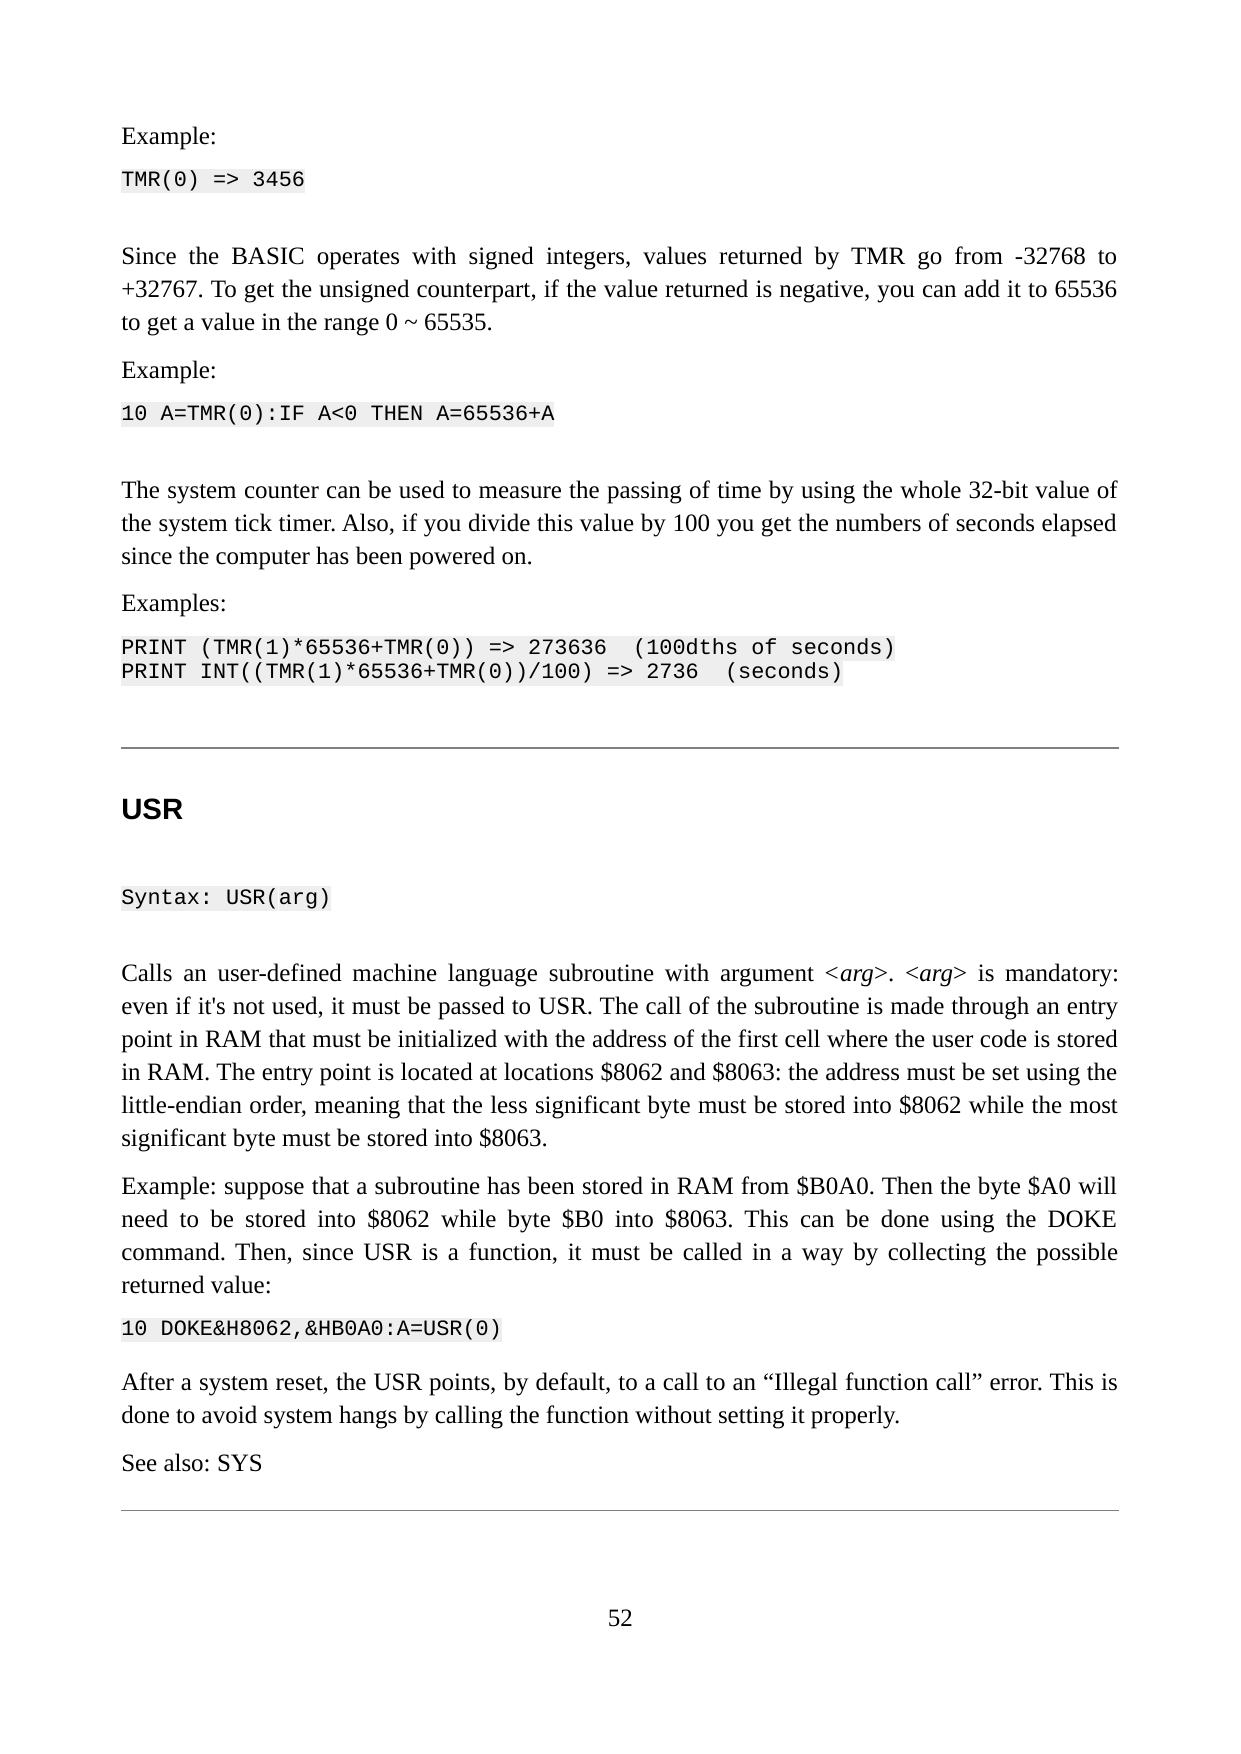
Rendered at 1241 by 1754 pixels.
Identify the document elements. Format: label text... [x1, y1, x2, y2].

text PRINT INT((TMR(1)*65536+TMR(0))/100) => 2736 (seconds) [843, 661, 1119, 686]
text TMR(0) => 3456 [305, 169, 1119, 193]
text Calls an user-defined machine language subroutine with argument <arg>. <arg> is mandatory: even if it's not used, it must be passed to USR. The call of the subroutine is made through an entry point in RAM that must be initialized with the address of the first cell where the user code is stored in RAM. The entry point is located at locations $8062 and $8063: the address must be set using the little-endian order, meaning that the less significant byte must be stored into $8062 while the most significant byte must be stored into $8063. [121, 958, 1119, 1152]
text Syntax: USR(arg) [331, 886, 1119, 911]
text Examples: [121, 588, 1119, 617]
text Example: suppose that a subroutine has been stored in RAM from $B0A0. Then the byte $A0 will need to be stored into $8062 while byte $B0 into $8063. This can be done using the DOKE command. Then, since USR is a function, it must be called in a way by collecting the possible returned value: [121, 1171, 1119, 1299]
text PRINT (TMR(1)*65536+TMR(0)) => 273636 (100dths of seconds) [895, 636, 1119, 661]
text Syntax: USR(arg) [278, 886, 318, 911]
text See also: SYS [121, 1448, 1119, 1477]
text After a system reset, the USR points, by default, to a call to an “Illegal function call” error. This is done to avoid system hangs by calling the function without setting it properly. [121, 1367, 1119, 1429]
text 10 A=TMR(0):IF A<0 THEN A=65536+A [554, 402, 1119, 427]
text Example: [121, 121, 1119, 150]
text 10 DOKE&H8062,&HB0A0:A=USR(0) [502, 1318, 1119, 1342]
text Since the BASIC operates with signed integers, values returned by TMR go from -32768 to +32767. To get the unsigned counterpart, if the value returned is negative, you can add it to 65536 to get a value in the range 0 ~ 65535. [121, 241, 1119, 336]
subtitle USR [121, 792, 1119, 826]
text Example: [121, 355, 1119, 383]
text The system counter can be used to measure the passing of time by using the whole 32-bit value of the system tick timer. Also, if you divide this value by 100 you get the numbers of seconds elapsed since the computer has been powered on. [121, 475, 1119, 569]
